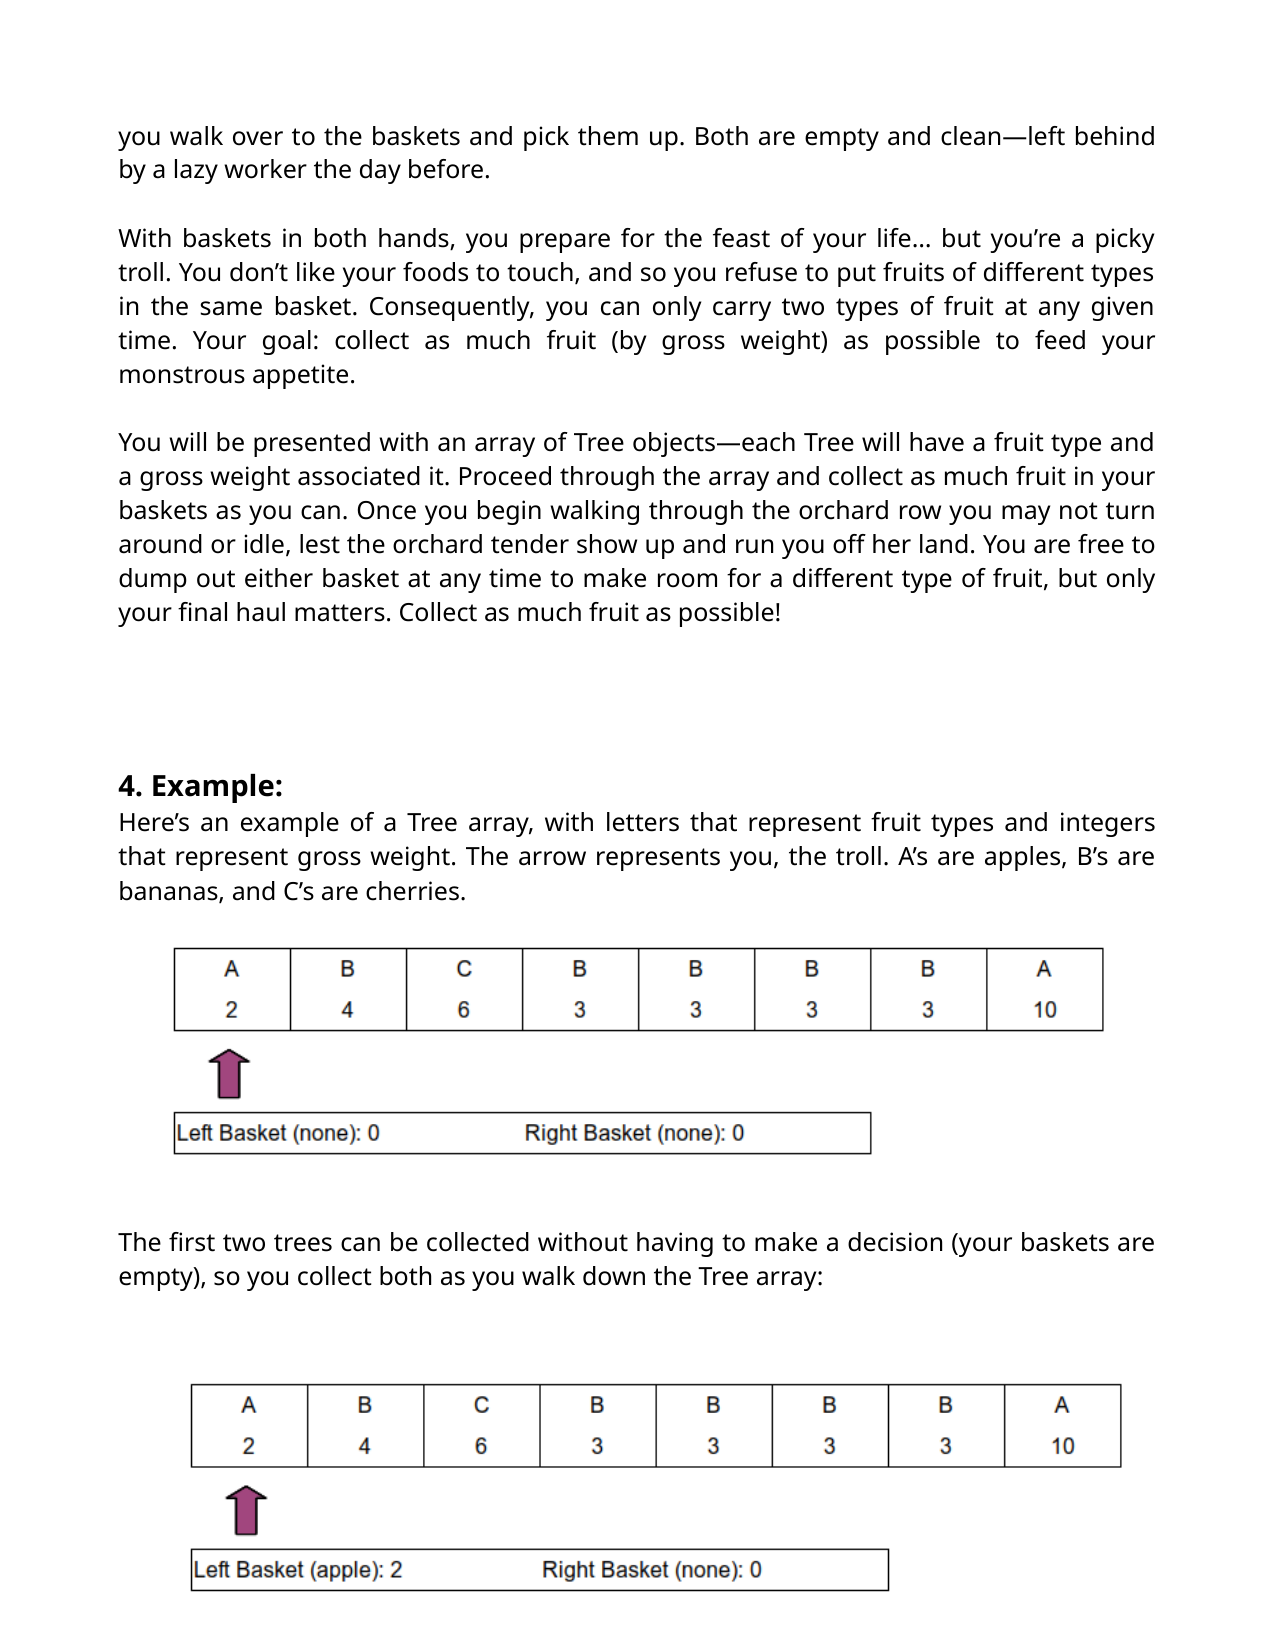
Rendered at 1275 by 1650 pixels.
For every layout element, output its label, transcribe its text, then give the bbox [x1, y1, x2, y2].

text Here’s an example of a Tree array, with letters that represent fruit types and integers that represent gross weight. The arrow represents you, the troll. A’s are apples, B’s are bananas, and C’s are cherries. [118, 805, 1157, 907]
text 4. Example: [118, 765, 1157, 805]
text You will be presented with an array of Tree objects—each Tree will have a fruit type and a gross weight associated it. Proceed through the array and collect as much fruit in your baskets as you can. Once you begin walking through the orchard row you may not turn around or idle, lest the orchard tender show up and run you off her land. You are free to dump out either basket at any time to make room for a different type of fruit, but only your final haul matters. Collect as much fruit as possible! [118, 425, 1157, 629]
picture [118, 907, 1157, 1191]
picture [135, 1343, 1174, 1638]
text With baskets in both hands, you prepare for the feast of your life… but you’re a picky troll. You don’t like your foods to touch, and so you refuse to put fruits of different types in the same basket. Consequently, you can only carry two types of fruit at any given time. Your goal: collect as much fruit (by gross weight) as possible to feed your monstrous appetite. [118, 220, 1157, 391]
text you walk over to the baskets and pick them up. Both are empty and clean—left behind by a lazy worker the day before. [118, 118, 1157, 186]
text The first two trees can be collected without having to make a decision (your baskets are empty), so you collect both as you walk down the Tree array: [118, 1225, 1157, 1293]
